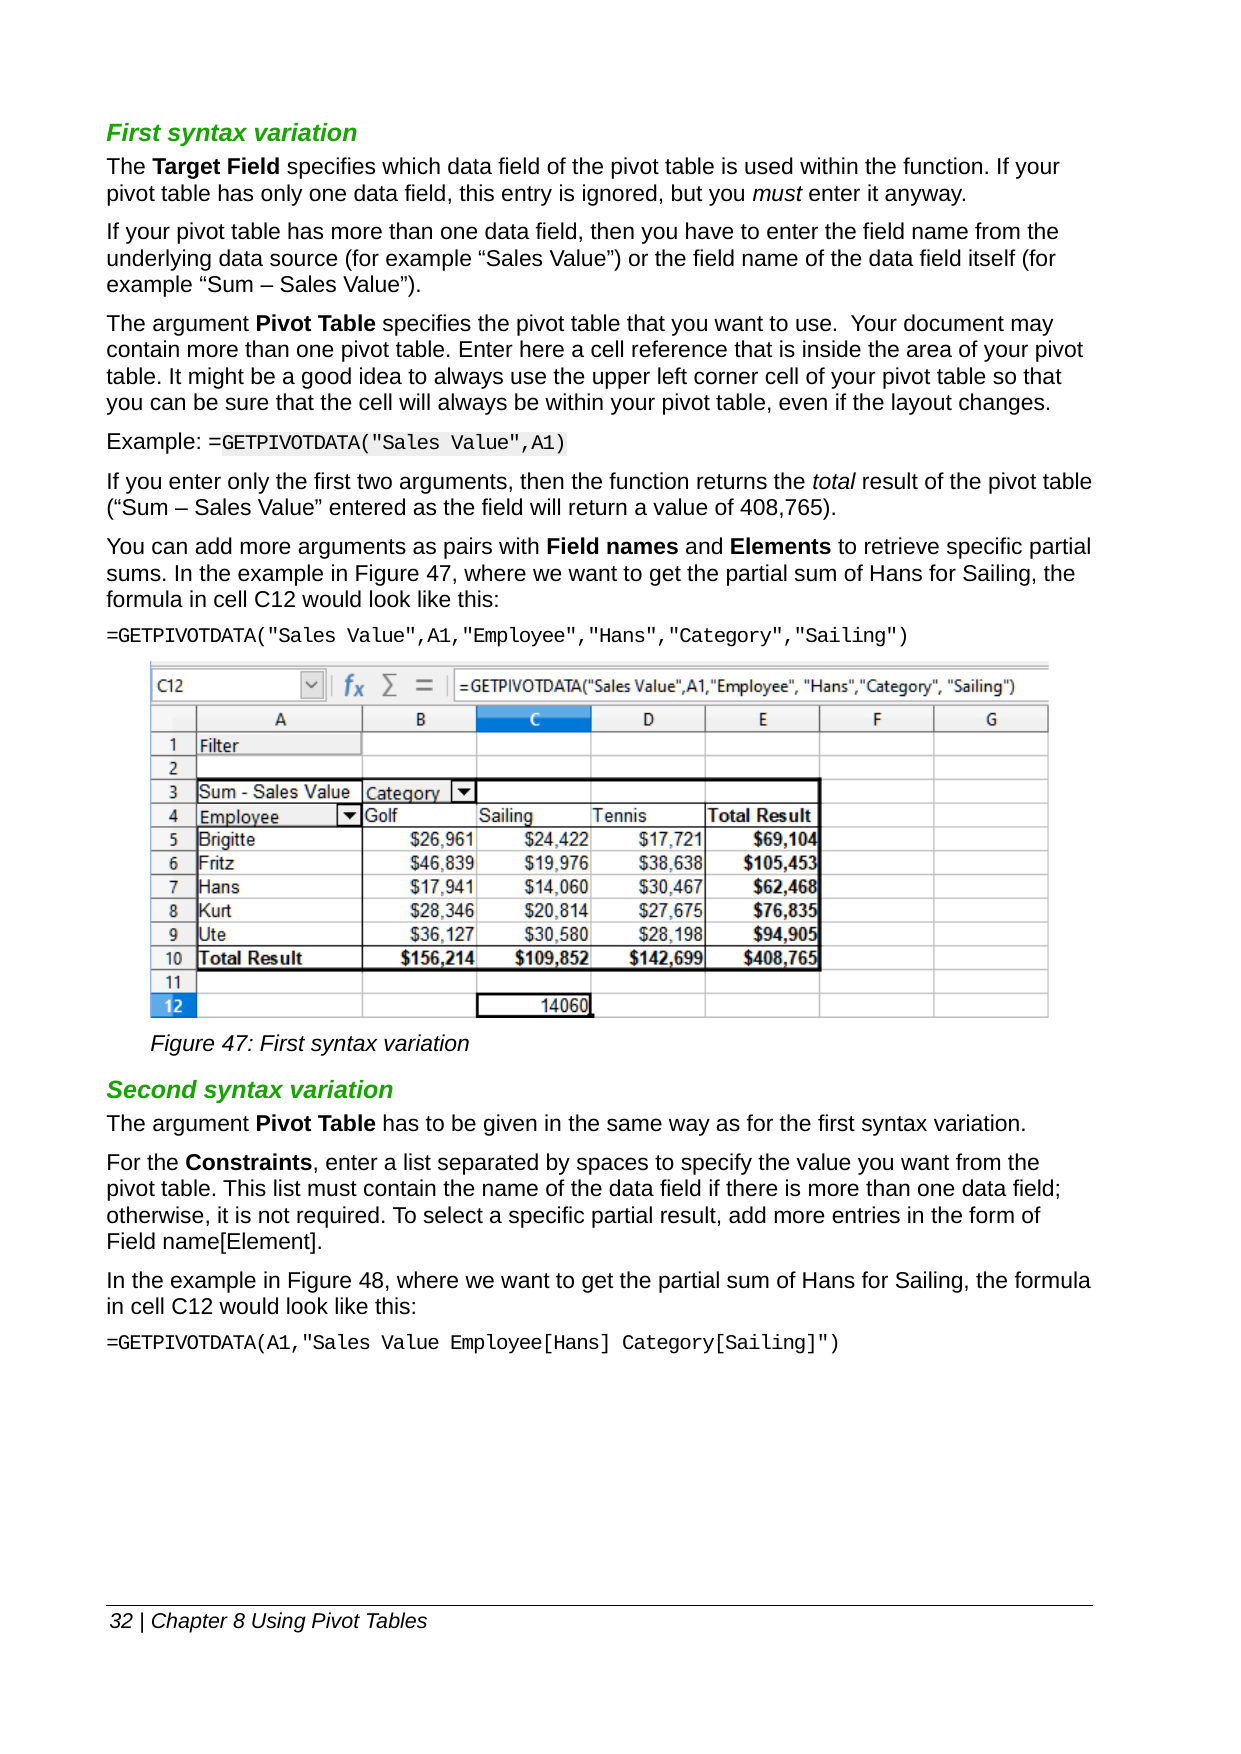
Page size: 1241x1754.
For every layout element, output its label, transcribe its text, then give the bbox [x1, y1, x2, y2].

text If you enter only the first two arguments, then the function returns the total result of the pivot table (“Sum – Sales Value” entered as the field will return a value of 408,765). [106, 468, 1093, 521]
text Figure 47: First syntax variation [150, 1030, 1049, 1056]
text If your pivot table has more than one data field, then you have to enter the field name from the underlying data source (for example “Sales Value”) or the field name of the data field itself (for example “Sum – Sales Value”). [106, 218, 1093, 297]
text =GETPIVOTDATA(A1,"Sales Value Employee[Hans] Category[Sailing]") [106, 1332, 1093, 1356]
subtitle First syntax variation [106, 118, 1093, 147]
picture [150, 661, 1049, 1018]
text You can add more arguments as pairs with Field names and Elements to retrieve specific partial sums. In the example in Figure 47, where we want to get the partial sum of Hans for Sailing, the formula in cell C12 would look like this: [106, 533, 1093, 612]
text The argument Pivot Table specifies the pivot table that you want to use. Your document may contain more than one pivot table. Enter here a cell reference that is inside the area of your pivot table. It might be a good idea to always use the upper left corner cell of your pivot table so that you can be sure that the cell will always be within your pivot table, even if the layout changes. [106, 310, 1093, 415]
text =GETPIVOTDATA("Sales Value",A1,"Employee","Hans","Category","Sailing") [106, 625, 1093, 648]
text In the example in Figure 48, where we want to get the partial sum of Hans for Sailing, the formula in cell C12 would look like this: [106, 1267, 1093, 1319]
text The Target Field specifies which data field of the pivot table is used within the function. If your pivot table has only one data field, this entry is ignored, but you must enter it anyway. [106, 153, 1093, 206]
text For the Constraints, enter a list separated by spaces to specify the value you want from the pivot table. This list must contain the name of the data field if there is more than one data field; otherwise, it is not required. To select a specific partial result, add more entries in the form of Field name[Element]. [106, 1149, 1093, 1254]
text Example: =GETPIVOTDATA("Sales Value",A1) [106, 428, 1093, 456]
subtitle Second syntax variation [106, 1075, 1093, 1104]
text The argument Pivot Table has to be given in the same way as for the first syntax variation. [106, 1110, 1093, 1136]
